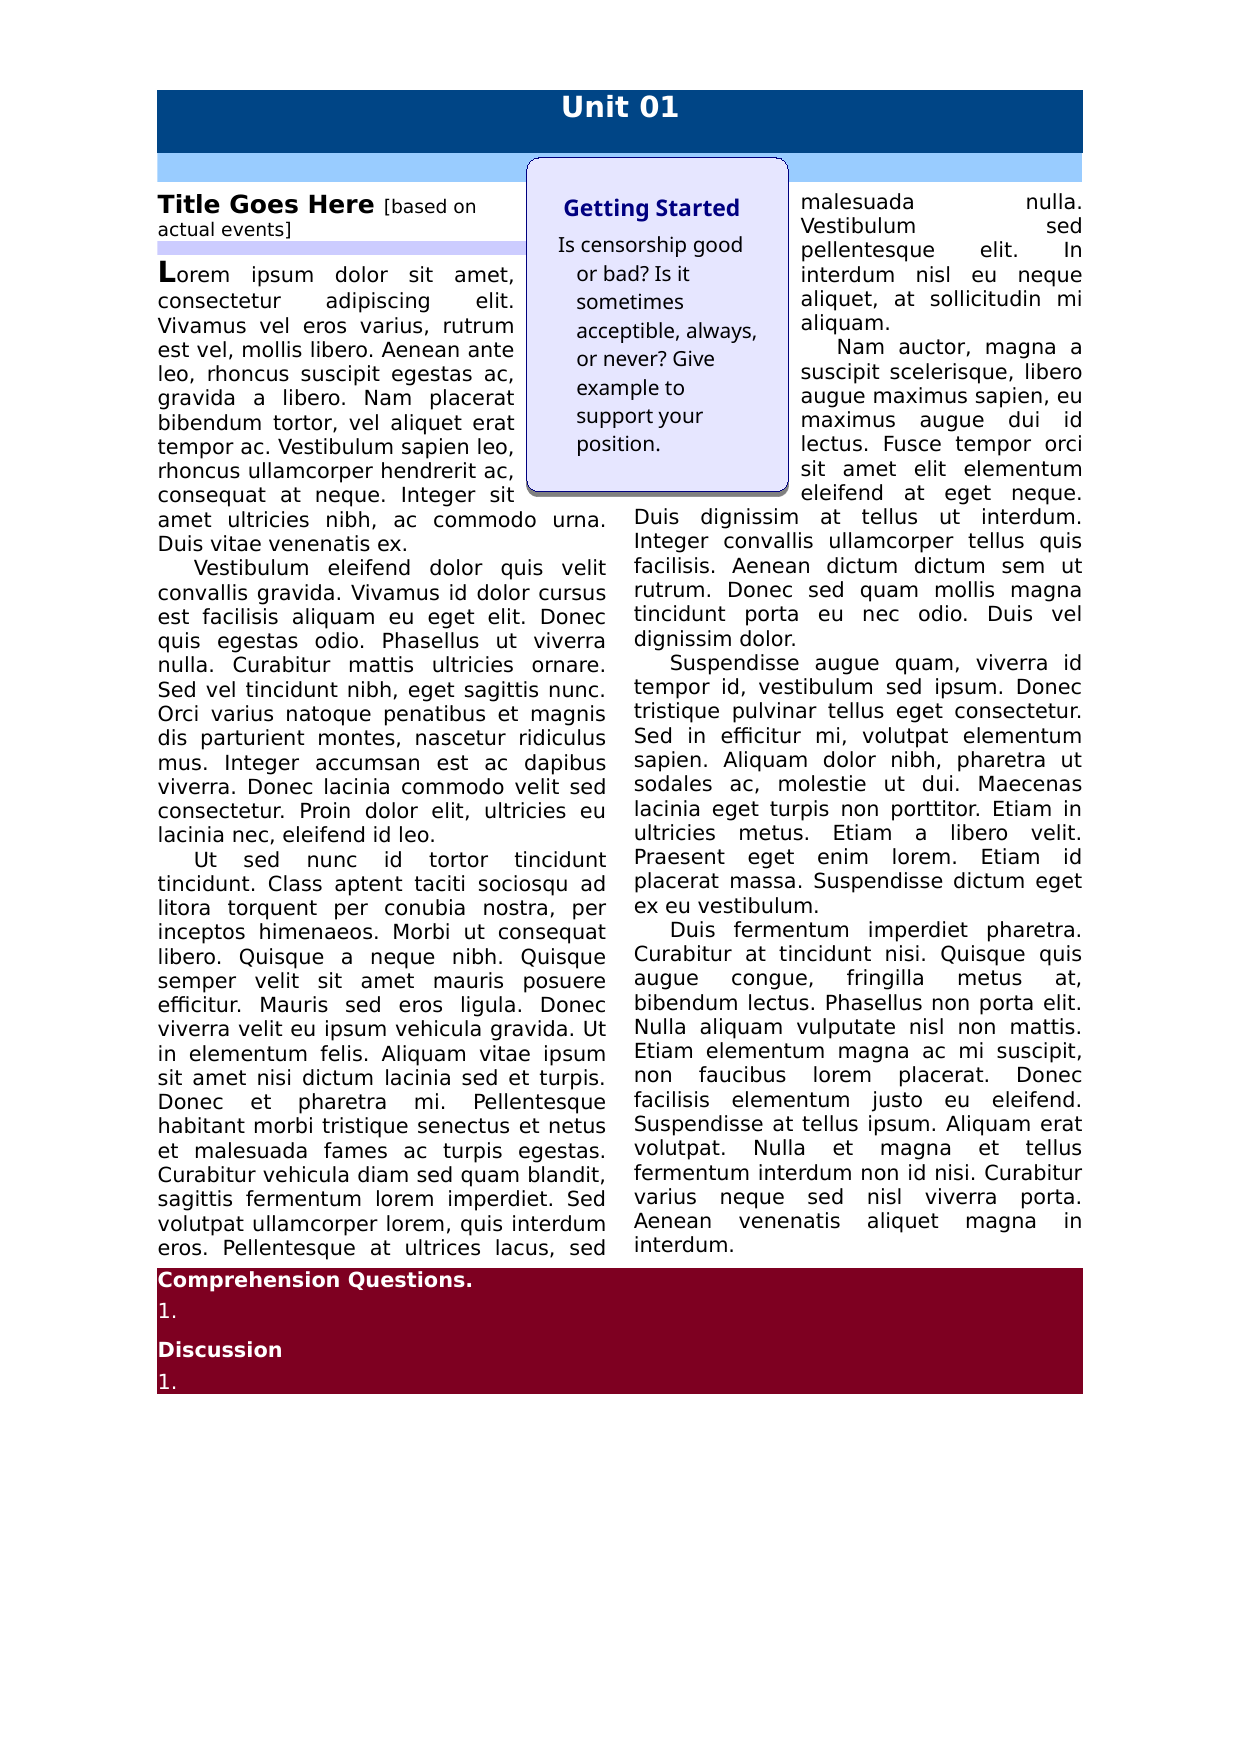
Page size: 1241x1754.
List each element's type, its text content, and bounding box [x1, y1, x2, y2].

text Suspendisse augue quam, viverra id tempor id, vestibulum sed ipsum. Donec tristique pulvinar tellus eget consectetur. Sed in efficitur mi, volutpat elementum sapien. Aliquam dolor nibh, pharetra ut sodales ac, molestie ut dui. Maecenas lacinia eget turpis non porttitor. Etiam in ultricies metus. Etiam a libero velit. Praesent eget enim lorem. Etiam id placerat massa. Suspendisse dictum eget ex eu vestibulum. [633, 651, 1083, 918]
text Ut sed nunc id tortor tincidunt tincidunt. Class aptent taciti sociosqu ad litora torquent per conubia nostra, per inceptos himenaeos. Morbi ut consequat libero. Quisque a neque nibh. Quisque semper velit sit amet mauris posuere efficitur. Mauris sed eros ligula. Donec viverra velit eu ipsum vehicula gravida. Ut in elementum felis. Aliquam vitae ipsum sit amet nisi dictum lacinia sed et turpis. Donec et pharetra mi. Pellentesque habitant morbi tristique senectus et netus et malesuada fames ac turpis egestas. Curabitur vehicula diam sed quam blandit, sagittis fermentum lorem imperdiet. Sed volutpat ullamcorper lorem, quis interdum eros. Pellentesque at ultrices lacus, sed [157, 848, 607, 1260]
text Title Goes Here [based on actual events] [157, 190, 526, 241]
text malesuada nulla. Vestibulum sed pellentesque elit. In interdum nisl eu neque aliquet, at sollicitudin mi aliquam. [789, 190, 1083, 335]
text Discussion [157, 1338, 1083, 1363]
text Nam auctor, magna a suscipit scelerisque, libero augue maximus sapien, eu maximus augue dui id lectus. Fusce tempor orci sit amet elit elementum eleifend at eget neque. Duis dignissim at tellus ut interdum. Integer convallis ullamcorper tellus quis facilisis. Aenean dictum dictum sem ut rutrum. Donec sed quam mollis magna tincidunt porta eu nec odio. Duis vel dignissim dolor. [633, 335, 1083, 651]
text Vestibulum eleifend dolor quis velit convallis gravida. Vivamus id dolor cursus est facilisis aliquam eu eget elit. Donec quis egestas odio. Phasellus ut viverra nulla. Curabitur mattis ultricies ornare. Sed vel tincidunt nibh, eget sagittis nunc. Orci varius natoque penatibus et magnis dis parturient montes, nascetur ridiculus mus. Integer accumsan est ac dapibus viverra. Donec lacinia commodo velit sed consectetur. Proin dolor elit, ultricies eu lacinia nec, eleifend id leo. [157, 556, 607, 848]
text Comprehension Questions. [157, 1268, 1083, 1292]
text Duis fermentum imperdiet pharetra. Curabitur at tincidunt nisi. Quisque quis augue congue, fringilla metus at, bibendum lectus. Phasellus non porta elit. Nulla aliquam vulputate nisl non mattis. Etiam elementum magna ac mi suscipit, non faucibus lorem placerat. Donec facilisis elementum justo eu eleifend. Suspendisse at tellus ipsum. Aliquam erat volutpat. Nulla et magna et tellus fermentum interdum non id nisi. Curabitur varius neque sed nisl viverra porta. Aenean venenatis aliquet magna in interdum. [633, 918, 1083, 1258]
text Unit 01 [157, 90, 1083, 124]
text Lorem ipsum dolor sit amet, consectetur adipiscing elit. Vivamus vel eros varius, rutrum est vel, mollis libero. Aenean ante leo, rhoncus suscipit egestas ac, gravida a libero. Nam placerat bibendum tortor, vel aliquet erat tempor ac. Vestibulum sapien leo, rhoncus ullamcorper hendrerit ac, consequat at neque. Integer sit amet ultricies nibh, ac commodo urna. Duis vitae venenatis ex. [157, 255, 607, 556]
